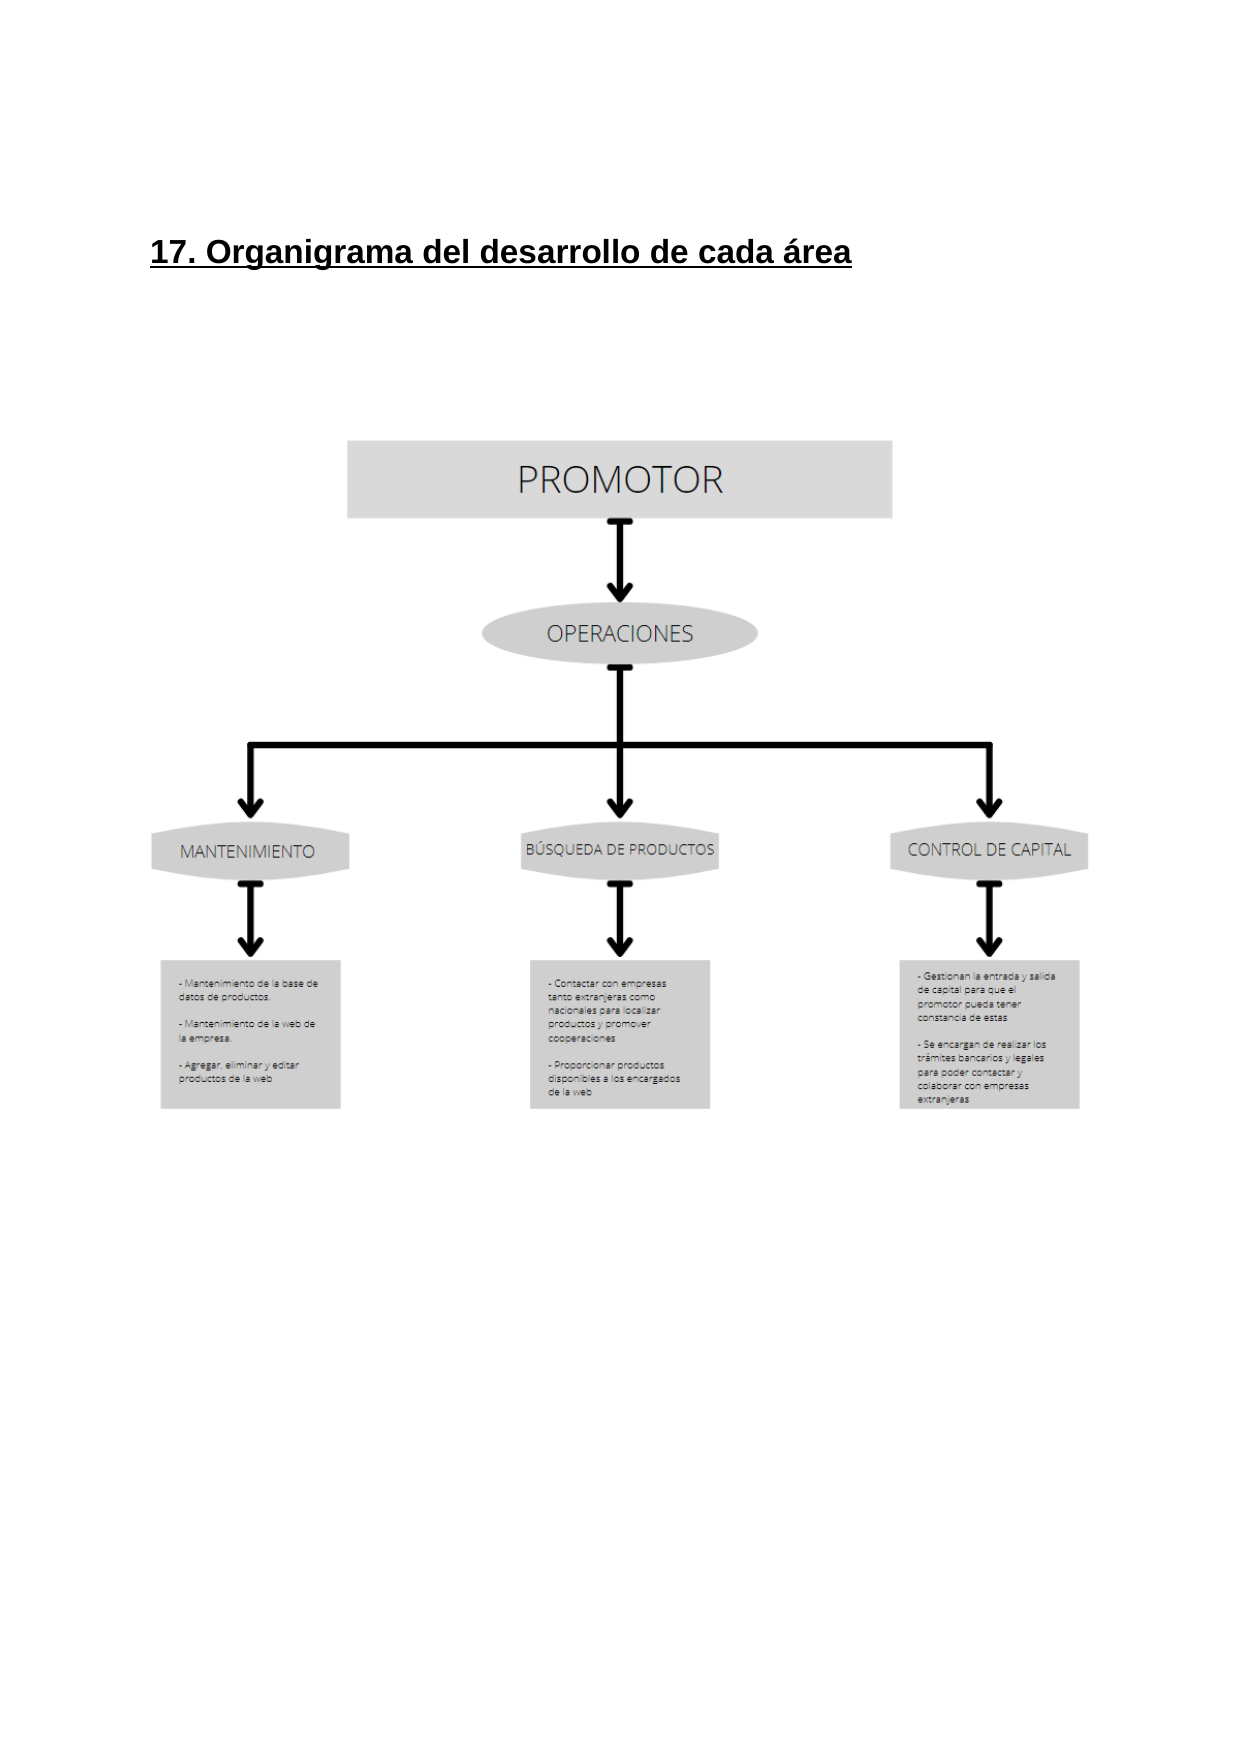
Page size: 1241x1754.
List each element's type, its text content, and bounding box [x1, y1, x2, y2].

text 17. Organigrama del desarrollo de cada área [150, 232, 1090, 271]
